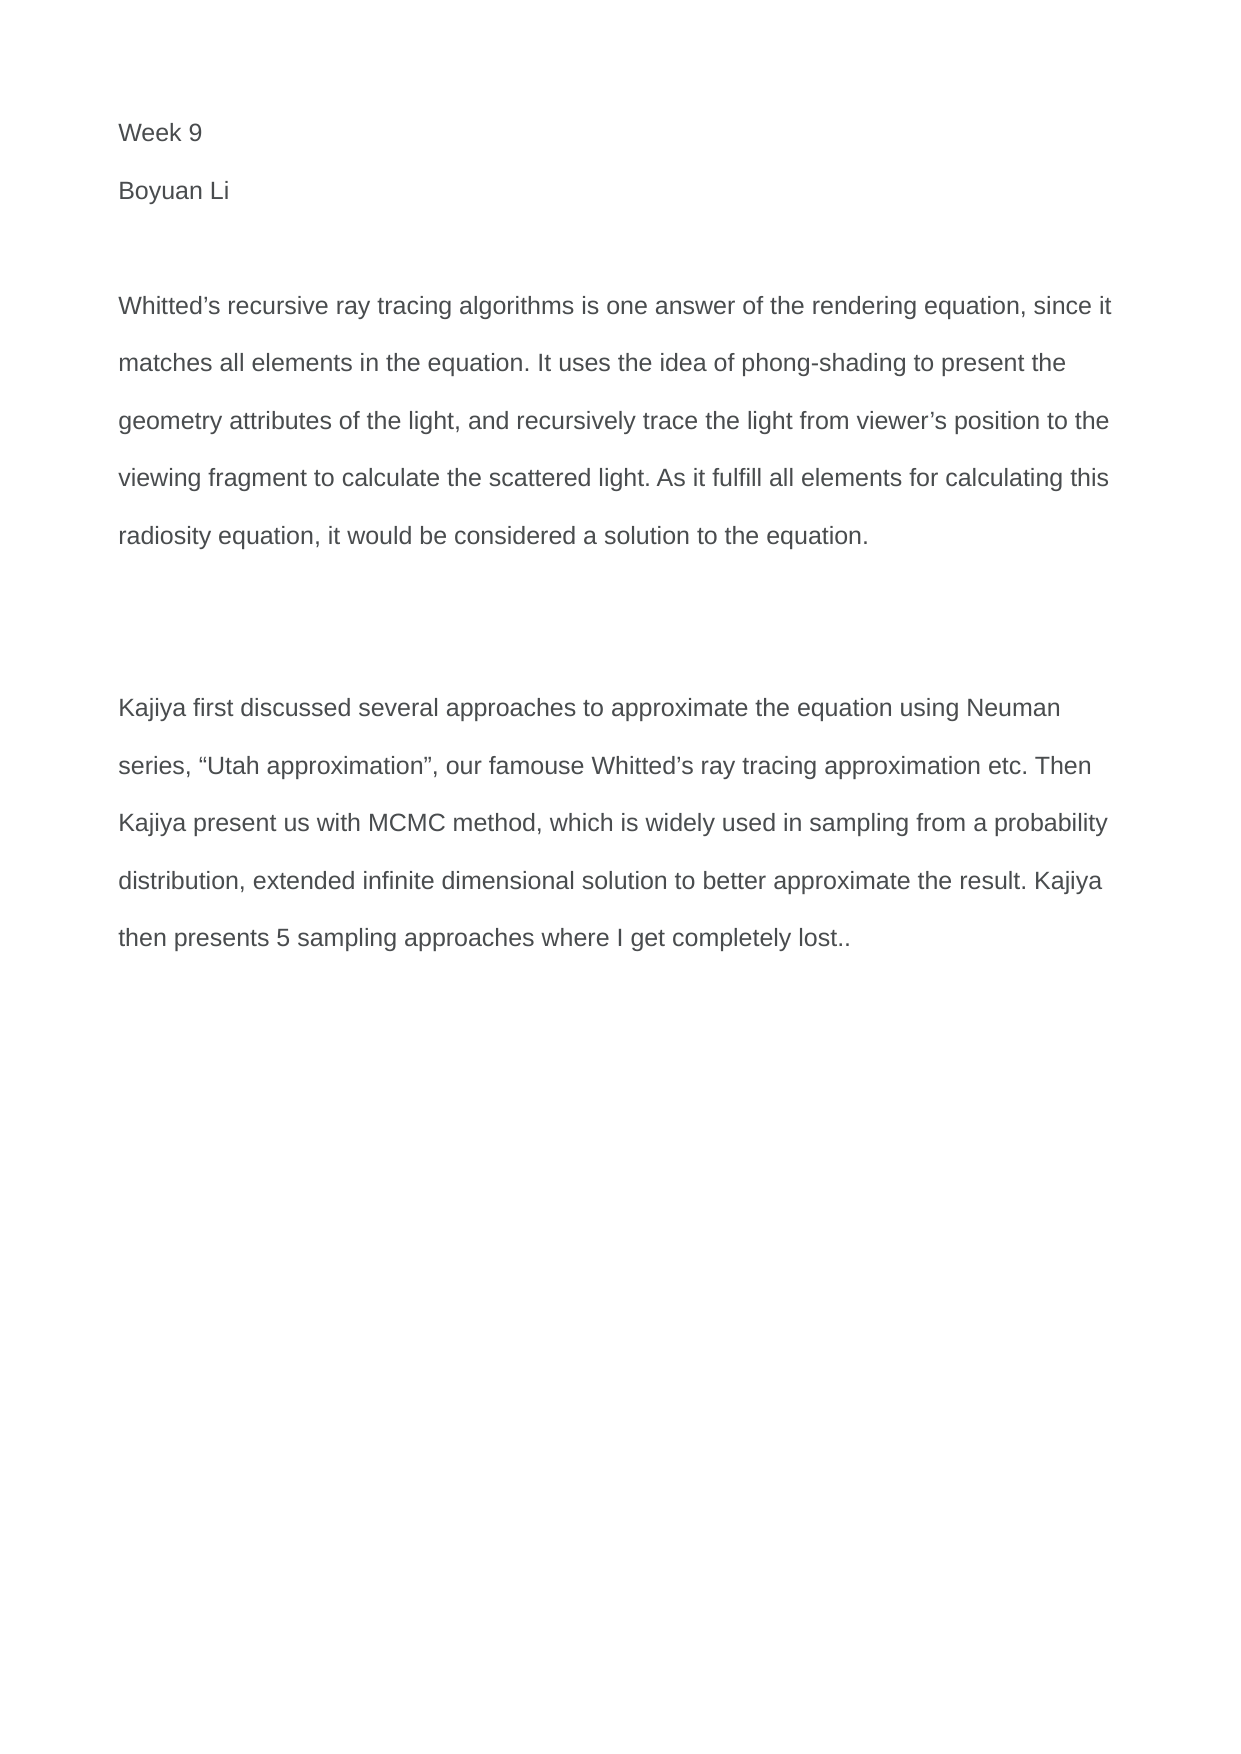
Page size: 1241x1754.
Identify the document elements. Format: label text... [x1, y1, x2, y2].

text Kajiya first discussed several approaches to approximate the equation using Neuman series, “Utah approximation”, our famouse Whitted’s ray tracing approximation etc. Then Kajiya present us with MCMC method, which is widely used in sampling from a probability distribution, extended infinite dimensional solution to better approximate the result. Kajiya then presents 5 sampling approaches where I get completely lost.. [118, 693, 1122, 952]
text Week 9 [118, 118, 1122, 147]
text Boyuan Li [118, 176, 1122, 204]
text Whitted’s recursive ray tracing algorithms is one answer of the rendering equation, since it matches all elements in the equation. It uses the idea of phong-shading to present the geometry attributes of the light, and recursively trace the light from viewer’s position to the viewing fragment to calculate the scattered light. As it fulfill all elements for calculating this radiosity equation, it would be considered a solution to the equation. [118, 291, 1122, 549]
